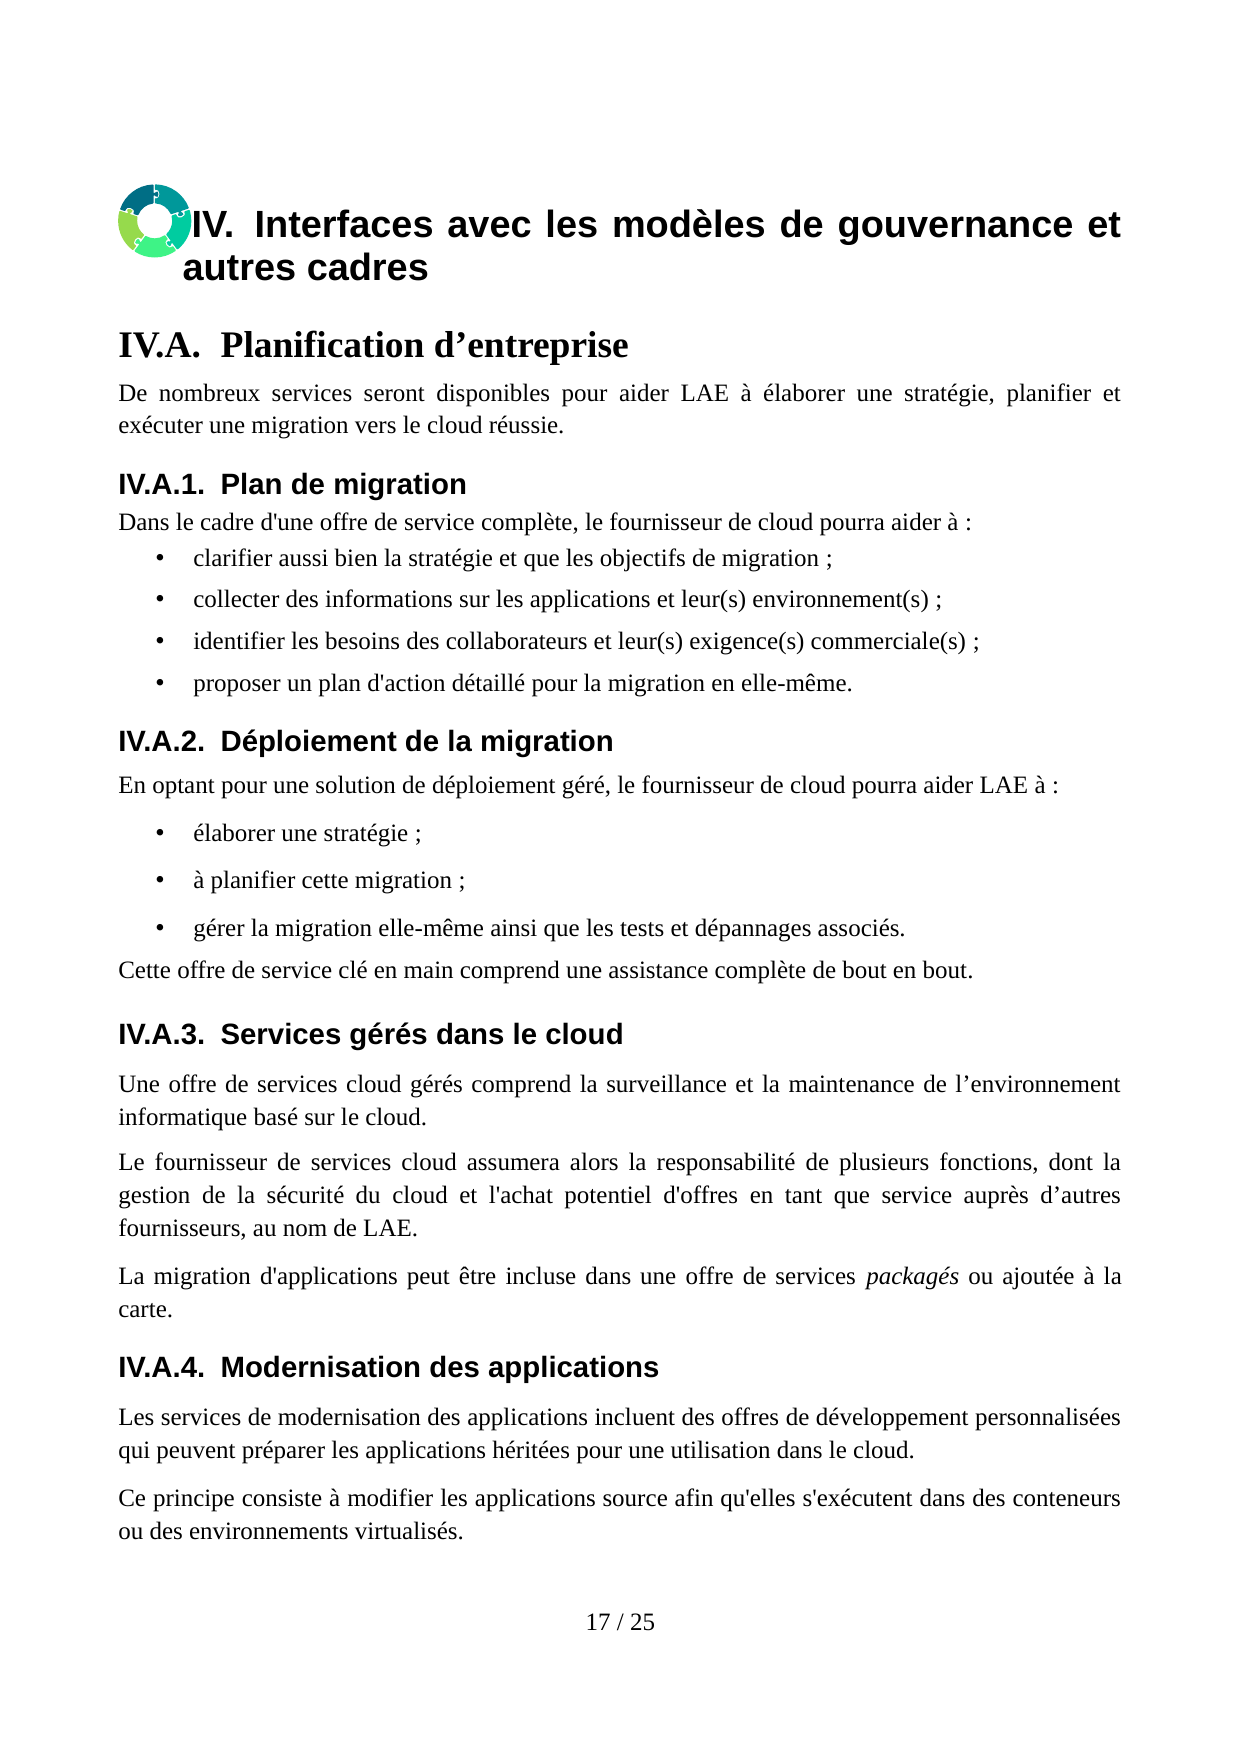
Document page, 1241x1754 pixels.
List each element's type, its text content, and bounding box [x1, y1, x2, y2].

subtitle Plan de migration [118, 467, 1122, 501]
text Cette offre de service clé en main comprend une assistance complète de bout en bout. [118, 955, 1122, 984]
text La migration d'applications peut être incluse dans une offre de services packagés ou ajoutée à la carte. [118, 1261, 1122, 1323]
list à planifier cette migration ; [156, 866, 1122, 894]
text Les services de modernisation des applications incluent des offres de développement personnalisées qui peuvent préparer les applications héritées pour une utilisation dans le cloud. [118, 1402, 1122, 1464]
list clarifier aussi bien la stratégie et que les objectifs de migration ; [156, 543, 1122, 572]
subtitle Planification d’entreprise [118, 322, 1122, 365]
text Le fournisseur de services cloud assumera alors la responsabilité de plusieurs fonctions, dont la gestion de la sécurité du cloud et l'achat potentiel d'offres en tant que service auprès d’autres fournisseurs, au nom de LAE. [118, 1147, 1122, 1242]
text De nombreux services seront disponibles pour aider LAE à élaborer une stratégie, planifier et exécuter une migration vers le cloud réussie. [118, 378, 1122, 439]
subtitle Déploiement de la migration [118, 724, 1122, 758]
list proposer un plan d'action détaillé pour la migration en elle-même. [156, 668, 1122, 697]
subtitle Services gérés dans le cloud [118, 1017, 1122, 1051]
subtitle Interfaces avec les modèles de gouvernance et autres cadres [118, 201, 1122, 289]
subtitle Modernisation des applications [118, 1350, 1122, 1384]
list identifier les besoins des collaborateurs et leur(s) exigence(s) commerciale(s) ; [156, 626, 1122, 655]
list gérer la migration elle-même ainsi que les tests et dépannages associés. [156, 913, 1122, 942]
list collecter des informations sur les applications et leur(s) environnement(s) ; [156, 584, 1122, 613]
text Une offre de services cloud gérés comprend la surveillance et la maintenance de l’environnement informatique basé sur le cloud. [118, 1069, 1122, 1131]
text En optant pour une solution de déploiement géré, le fournisseur de cloud pourra aider LAE à : [118, 770, 1122, 799]
text Ce principe consiste à modifier les applications source afin qu'elles s'exécutent dans des conteneurs ou des environnements virtualisés. [118, 1483, 1122, 1545]
list élaborer une stratégie ; [156, 818, 1122, 847]
text Dans le cadre d'une offre de service complète, le fournisseur de cloud pourra aider à : [118, 507, 1122, 536]
